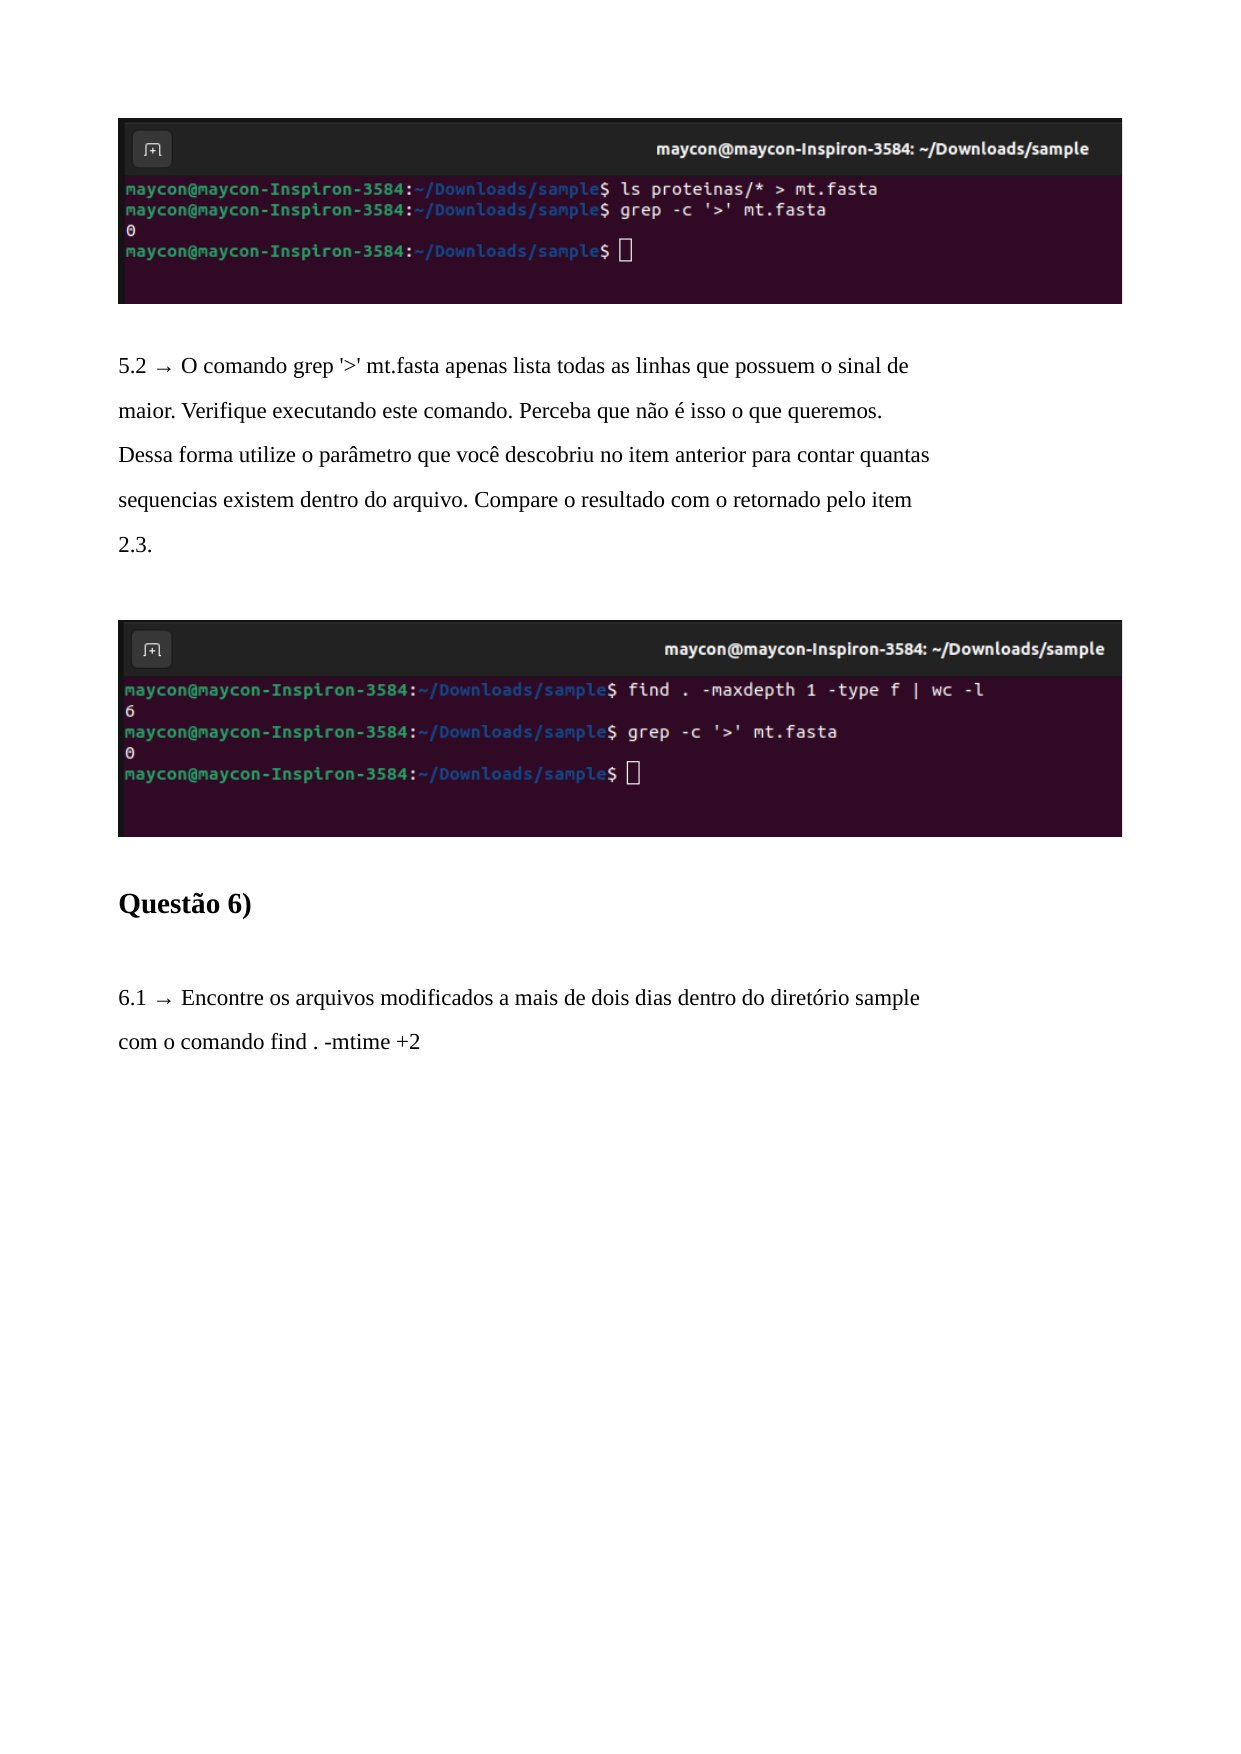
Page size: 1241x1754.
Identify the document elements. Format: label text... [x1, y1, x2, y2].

text 6.1 → Encontre os arquivos modificados a mais de dois dias dentro do diretório sample [118, 984, 1122, 1010]
picture [118, 620, 1123, 837]
text Questão 6) [118, 886, 1122, 919]
text 2.3. [118, 531, 1122, 557]
picture [118, 118, 1123, 304]
text com o comando find . -mtime +2 [118, 1028, 1122, 1055]
text sequencias existem dentro do arquivo. Compare o resultado com o retornado pelo item [118, 486, 1122, 513]
text Dessa forma utilize o parâmetro que você descobriu no item anterior para contar quantas [118, 442, 1122, 468]
text maior. Verifique executando este comando. Perceba que não é isso o que queremos. [118, 397, 1122, 423]
text 5.2 → O comando grep '>' mt.fasta apenas lista todas as linhas que possuem o sinal de [118, 352, 1122, 378]
